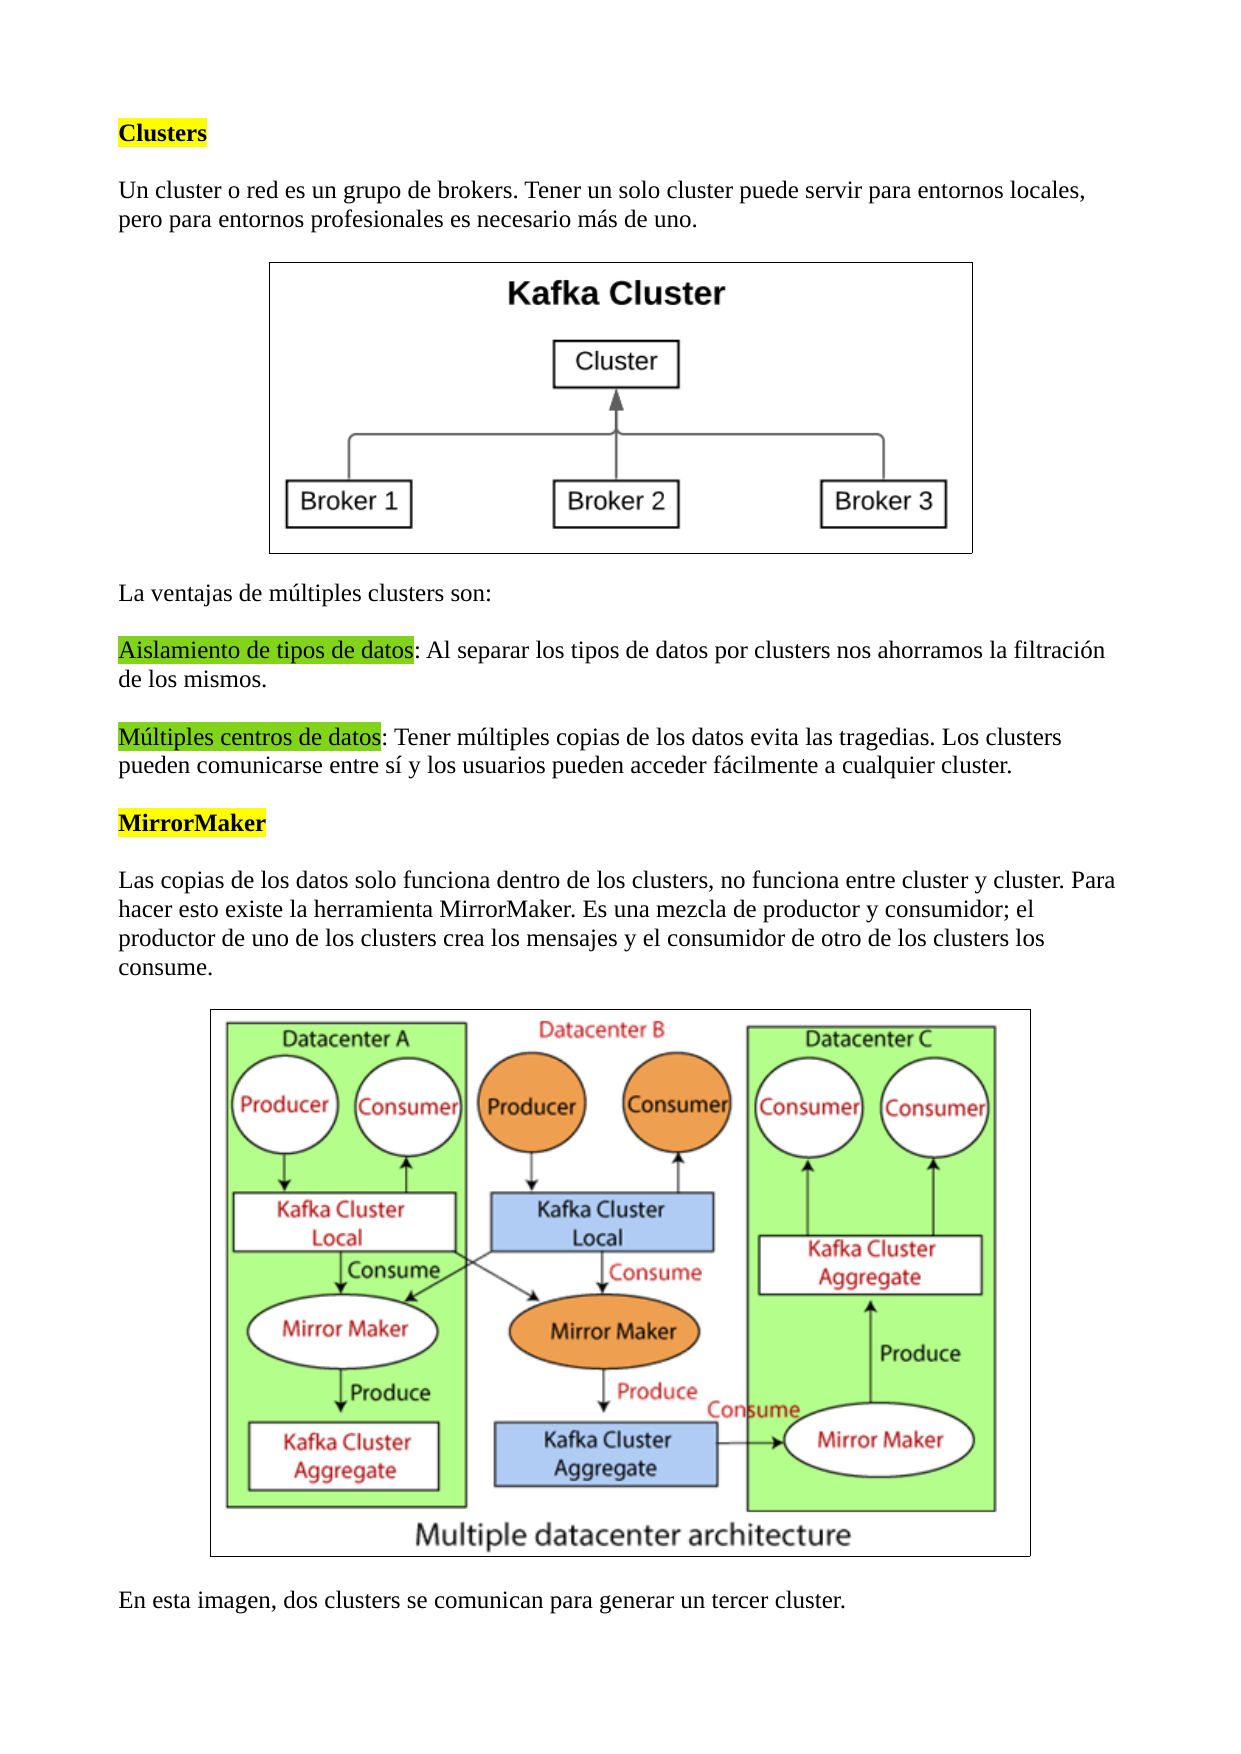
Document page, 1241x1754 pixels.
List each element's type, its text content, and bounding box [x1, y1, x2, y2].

text Las copias de los datos solo funciona dentro de los clusters, no funciona entre cluster y cluster. Para hacer esto existe la herramienta MirrorMaker. Es una mezcla de productor y consumidor; el productor de uno de los clusters crea los mensajes y el consumidor de otro de los clusters los consume. [118, 866, 1122, 981]
text MirrorMaker [118, 808, 1122, 837]
text Múltiples centros de datos: Tener múltiples copias de los datos evita las tragedias. Los clusters pueden comunicarse entre sí y los usuarios pueden acceder fácilmente a cualquier cluster. [118, 722, 1122, 779]
text En esta imagen, dos clusters se comunican para generar un tercer cluster. [118, 1585, 1122, 1614]
picture [213, 1012, 1028, 1554]
text Clusters [118, 118, 1122, 147]
text Un cluster o red es un grupo de brokers. Tener un solo cluster puede servir para entornos locales, pero para entornos profesionales es necesario más de uno. [118, 176, 1122, 233]
text Aislamiento de tipos de datos: Al separar los tipos de datos por clusters nos ahorramos la filtración de los mismos. [118, 636, 1122, 693]
picture [271, 265, 969, 550]
text La ventajas de múltiples clusters son: [118, 578, 1122, 607]
